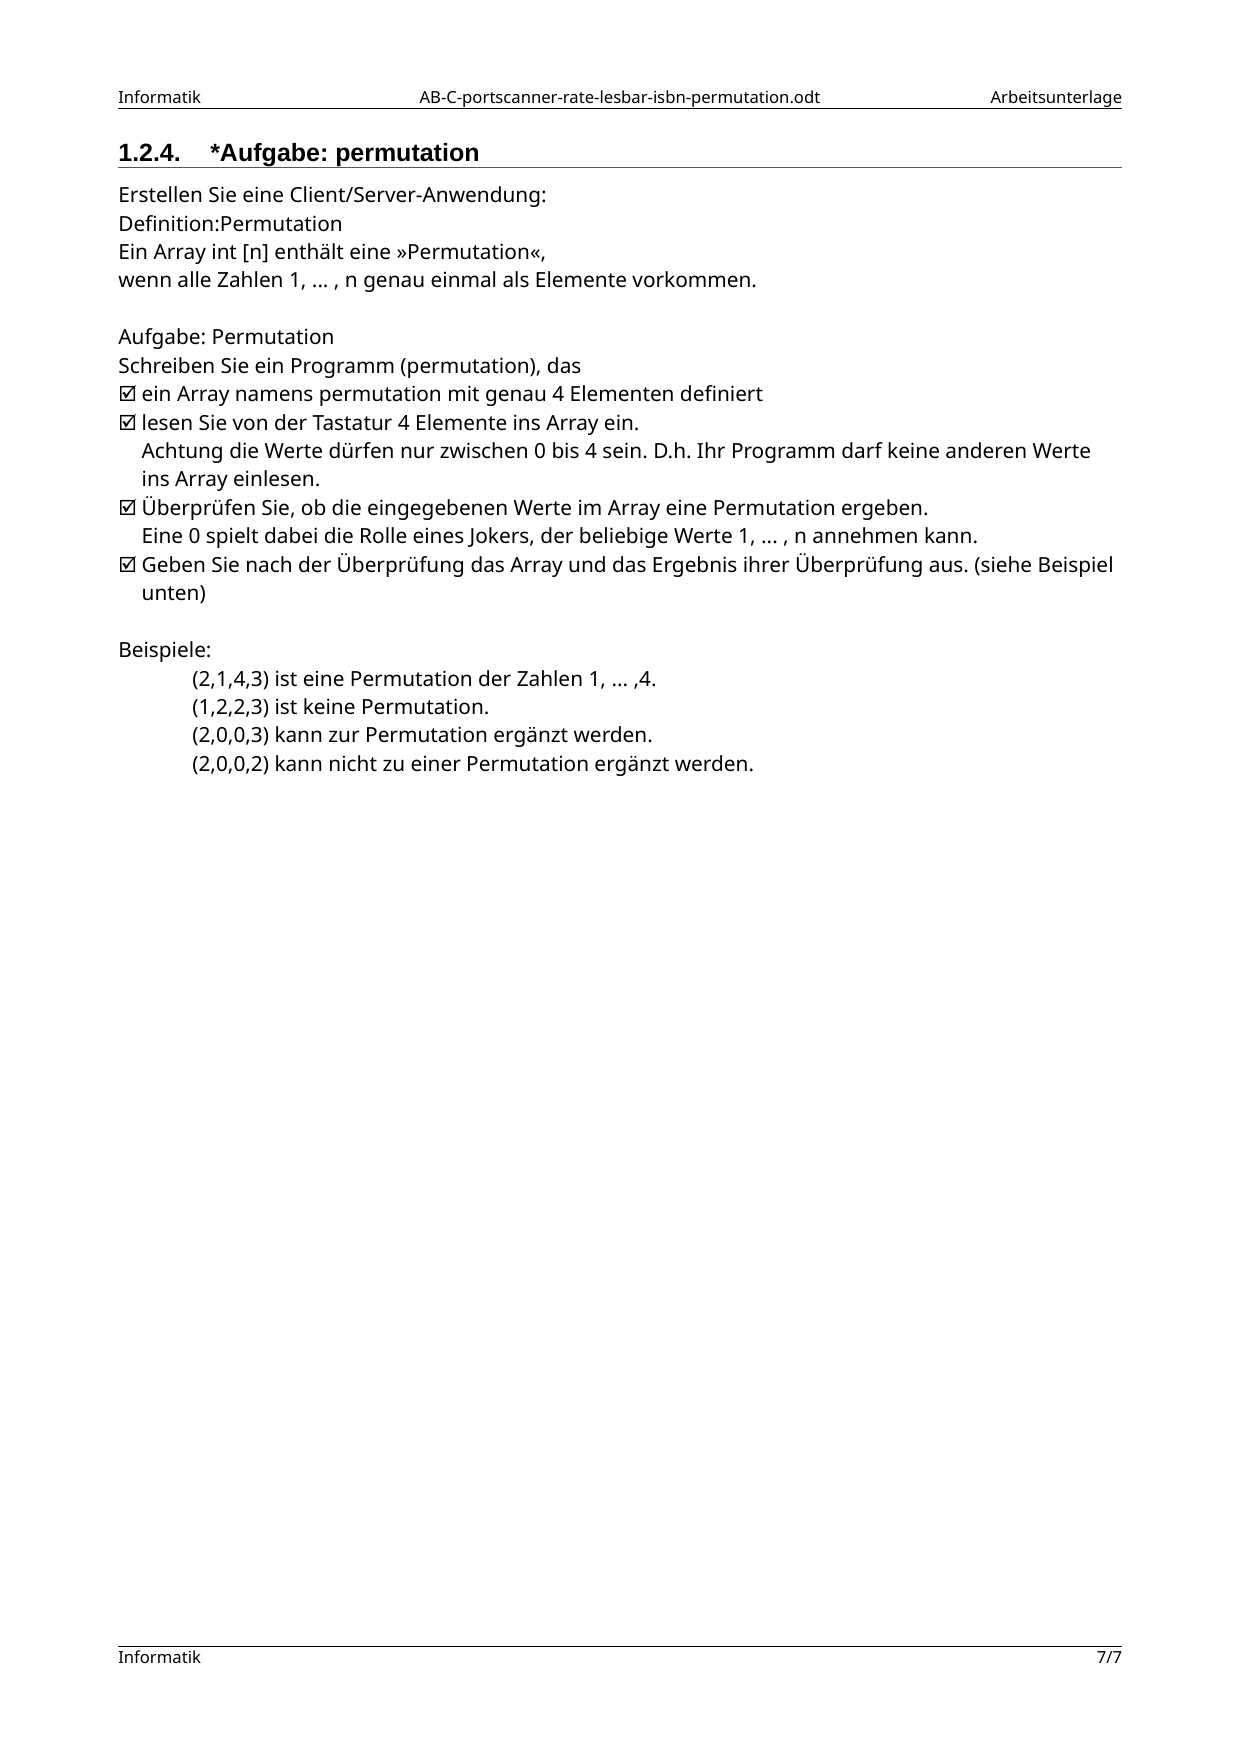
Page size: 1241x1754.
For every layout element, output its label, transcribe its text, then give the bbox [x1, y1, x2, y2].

text (1,2,2,3) ist keine Permutation. [118, 692, 1122, 721]
text Ein Array int [n] enthält eine »Permutation«, [118, 237, 1122, 266]
text (2,0,0,2) kann nicht zu einer Permutation ergänzt werden. [118, 749, 1122, 777]
list Geben Sie nach der Überprüfung das Array und das Ergebnis ihrer Überprüfung aus. (siehe Beispiel unten) [118, 550, 1122, 607]
text (2,1,4,3) ist eine Permutation der Zahlen 1, ... ,4. [118, 664, 1122, 692]
text Erstellen Sie eine Client/Server-Anwendung: [118, 180, 1122, 209]
text (2,0,0,3) kann zur Permutation ergänzt werden. [118, 721, 1122, 749]
text Definition:Permutation [118, 209, 1122, 237]
text Schreiben Sie ein Programm (permutation), das [118, 351, 1122, 379]
list Überprüfen Sie, ob die eingegebenen Werte im Array eine Permutation ergeben. Eine 0 spielt dabei die Rolle eines Jokers, der beliebige Werte 1, ... , n annehmen kann. [118, 493, 1122, 550]
list lesen Sie von der Tastatur 4 Elemente ins Array ein. Achtung die Werte dürfen nur zwischen 0 bis 4 sein. D.h. Ihr Programm darf keine anderen Werte ins Array einlesen. [118, 408, 1122, 493]
text Beispiele: [118, 635, 1122, 664]
list ein Array namens permutation mit genau 4 Elementen definiert [118, 379, 1122, 408]
text Aufgabe: Permutation [118, 322, 1122, 351]
subtitle *Aufgabe: permutation [118, 138, 1122, 167]
text wenn alle Zahlen 1, ... , n genau einmal als Elemente vorkommen. [118, 266, 1122, 294]
